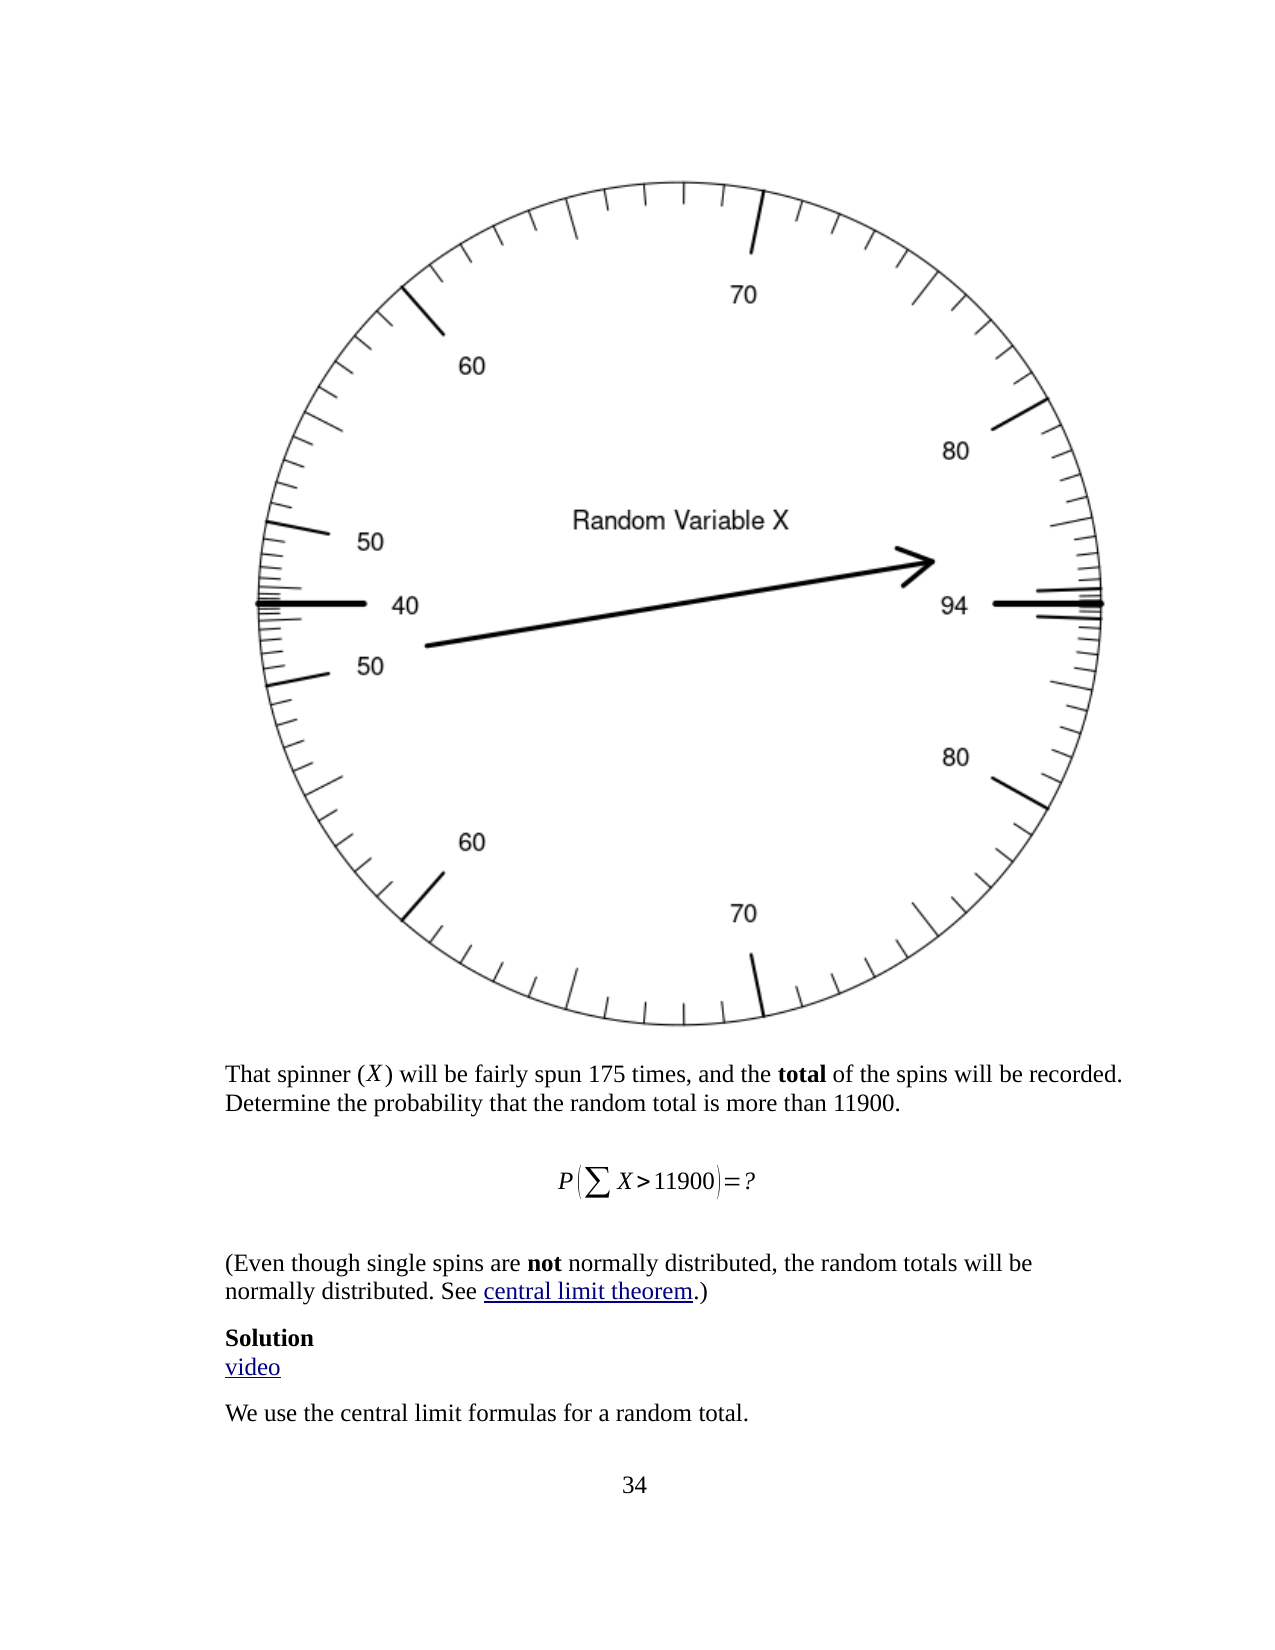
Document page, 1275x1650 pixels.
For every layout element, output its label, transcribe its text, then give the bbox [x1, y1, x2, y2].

list That spinner () will be fairly spun 175 times, and the total of the spins will be recorded. Determine the probability that the random total is more than 11900. [187, 150, 1125, 1117]
list (Even though single spins are not normally distributed, the random totals will be normally distributed. See central limit theorem.) [187, 1248, 1125, 1305]
list We use the central limit formulas for a random total. [187, 1398, 1125, 1427]
list Solution video [187, 1323, 1125, 1381]
picture [225, 150, 1134, 1059]
